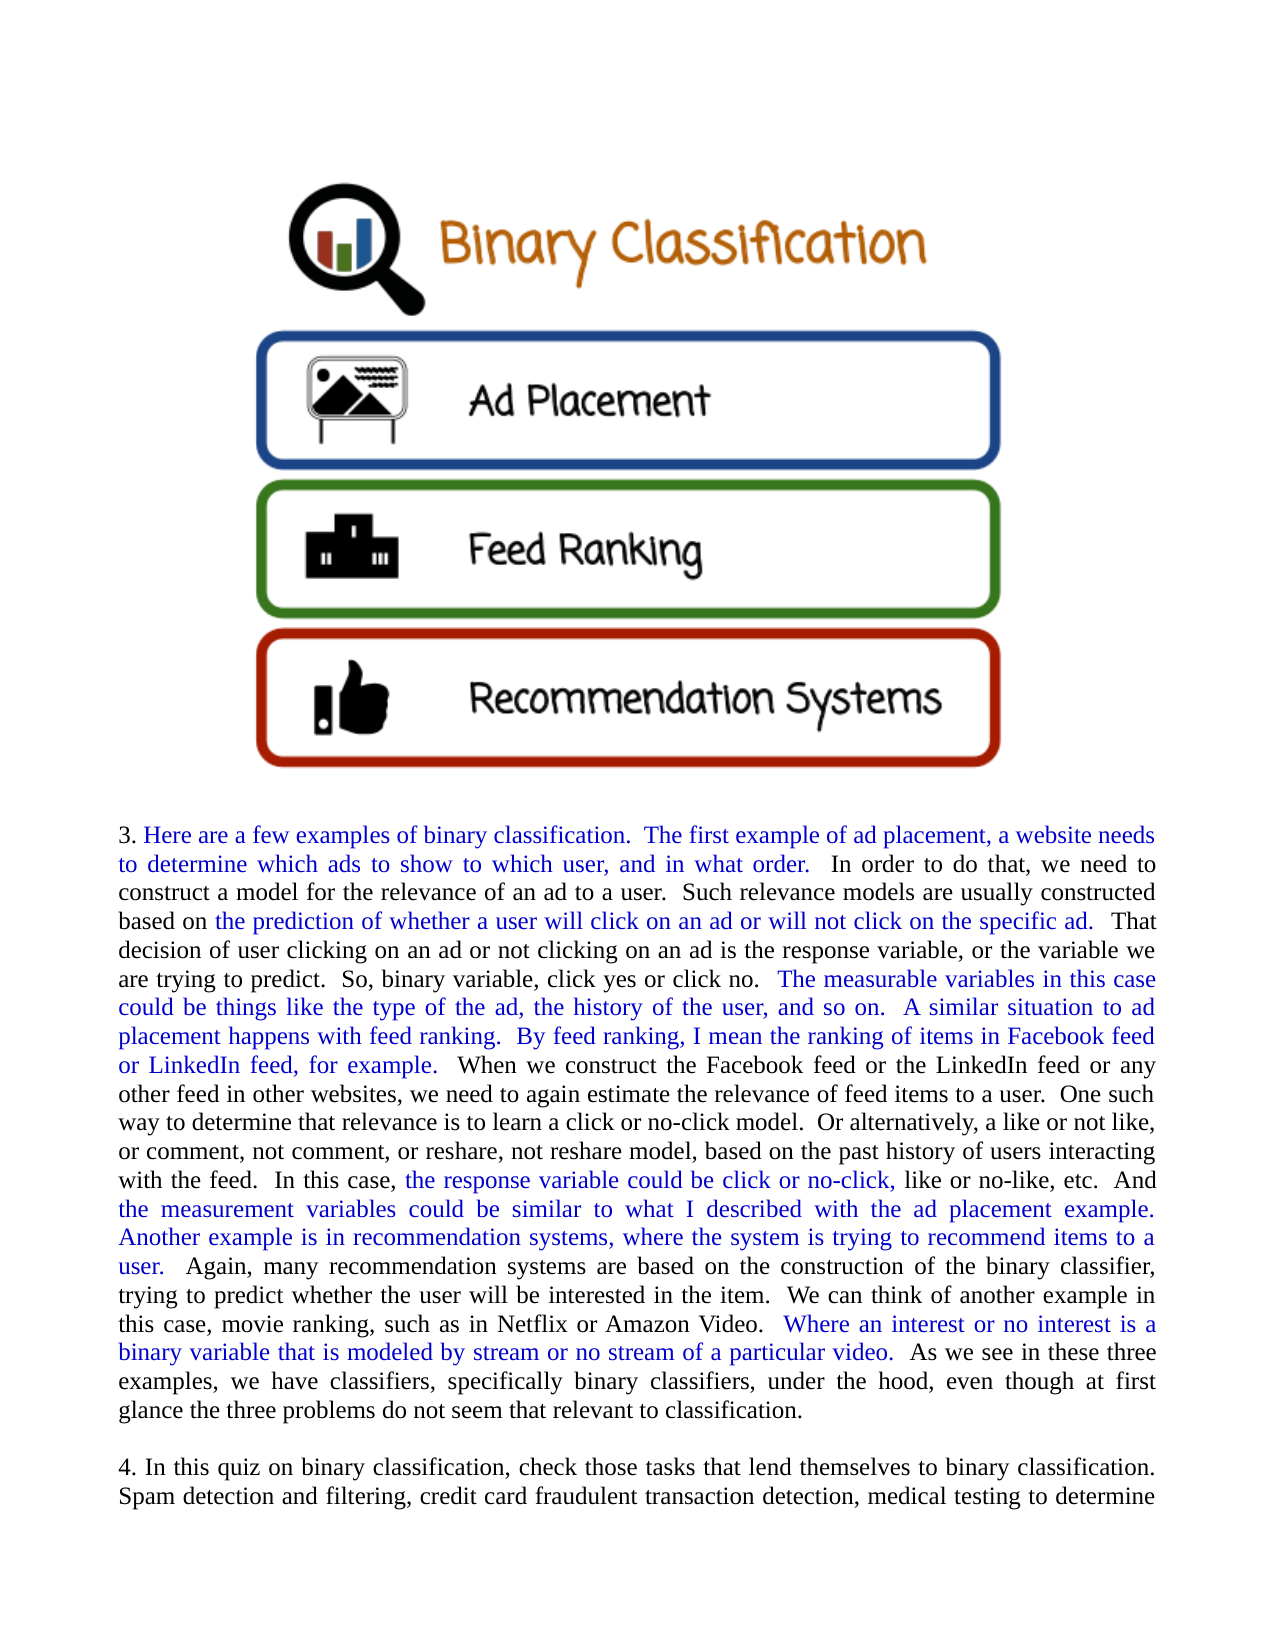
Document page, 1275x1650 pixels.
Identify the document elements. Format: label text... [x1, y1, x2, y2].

picture [219, 175, 1056, 792]
text 4. In this quiz on binary classification, check those tasks that lend themselves to binary classification. Spam detection and filtering, credit card fraudulent transaction detection, medical testing to determine [118, 1452, 1157, 1510]
text 3. Here are a few examples of binary classification. The first example of ad placement, a website needs to determine which ads to show to which user, and in what order. In order to do that, we need to construct a model for the relevance of an ad to a user. Such relevance models are usually constructed based on the prediction of whether a user will click on an ad or will not click on the specific ad. That decision of user clicking on an ad or not clicking on an ad is the response variable, or the variable we are trying to predict. So, binary variable, click yes or click no. The measurable variables in this case could be things like the type of the ad, the history of the user, and so on. A similar situation to ad placement happens with feed ranking. By feed ranking, I mean the ranking of items in Facebook feed or LinkedIn feed, for example. When we construct the Facebook feed or the LinkedIn feed or any other feed in other websites, we need to again estimate the relevance of feed items to a user. One such way to determine that relevance is to learn a click or no-click model. Or alternatively, a like or not like, or comment, not comment, or reshare, not reshare model, based on the past history of users interacting with the feed. In this case, the response variable could be click or no-click, like or no-like, etc. And the measurement variables could be similar to what I described with the ad placement example. Another example is in recommendation systems, where the system is trying to recommend items to a user. Again, many recommendation systems are based on the construction of the binary classifier, trying to predict whether the user will be interested in the item. We can think of another example in this case, movie ranking, such as in Netflix or Amazon Video. Where an interest or no interest is a binary variable that is modeled by stream or no stream of a particular video. As we see in these three examples, we have classifiers, specifically binary classifiers, under the hood, even though at first glance the three problems do not seem that relevant to classification. [118, 820, 1157, 1424]
